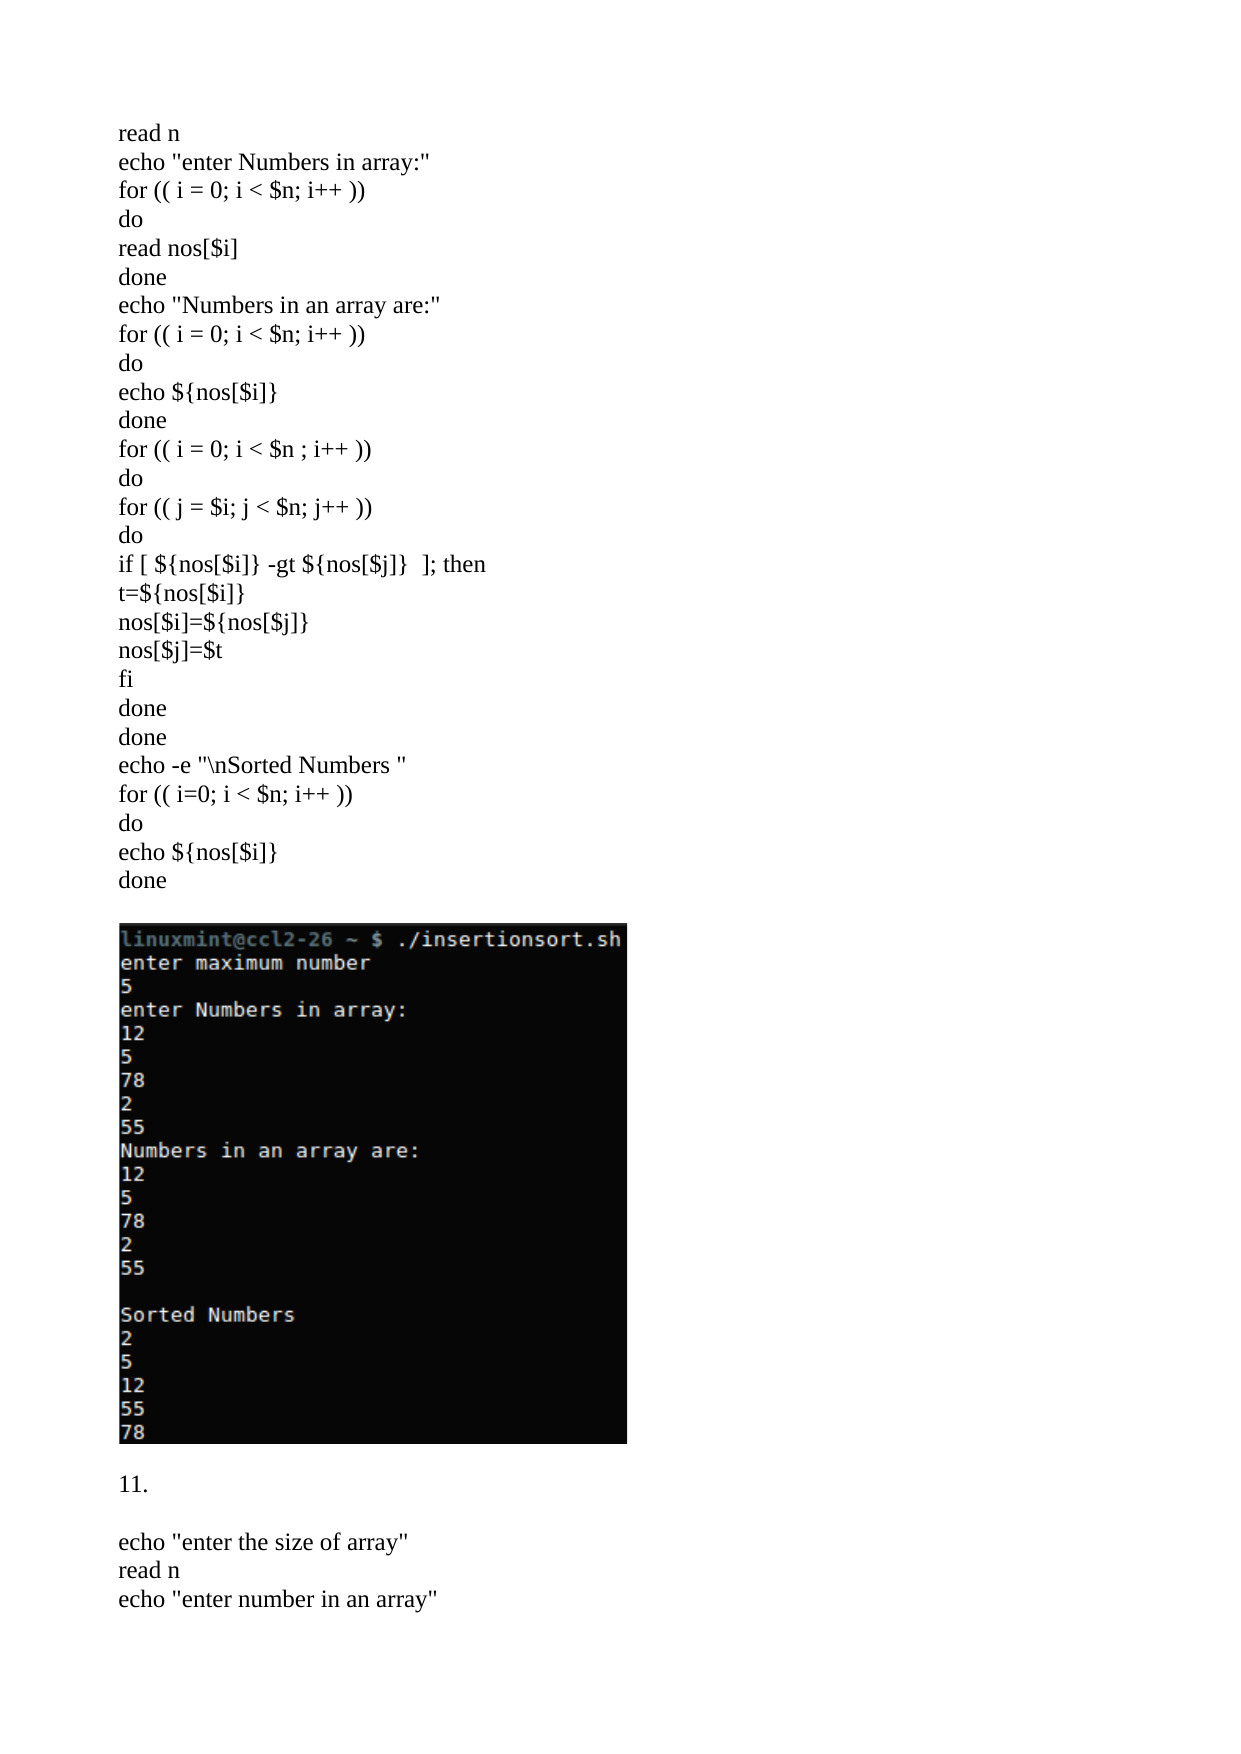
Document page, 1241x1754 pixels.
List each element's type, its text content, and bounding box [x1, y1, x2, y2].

text do [118, 808, 1122, 837]
text read n [118, 118, 1122, 147]
text done [118, 866, 1122, 894]
text do [118, 348, 1122, 377]
text echo "enter number in an array" [118, 1584, 1122, 1613]
text echo "enter Numbers in array:" [118, 147, 1122, 176]
text for (( j = $i; j < $n; j++ )) [118, 492, 1122, 521]
text do [118, 204, 1122, 233]
text for (( i = 0; i < $n ; i++ )) [118, 434, 1122, 463]
text 11. [118, 1469, 1122, 1498]
picture [119, 923, 628, 1444]
text done [118, 262, 1122, 291]
text nos[$j]=$t [118, 636, 1122, 664]
text read n [118, 1556, 1122, 1584]
text do [118, 463, 1122, 492]
text if [ ${nos[$i]} -gt ${nos[$j]} ]; then [118, 549, 1122, 578]
text read nos[$i] [118, 233, 1122, 262]
text t=${nos[$i]} [118, 578, 1122, 607]
text for (( i = 0; i < $n; i++ )) [118, 176, 1122, 204]
text for (( i = 0; i < $n; i++ )) [118, 319, 1122, 348]
text echo "Numbers in an array are:" [118, 291, 1122, 319]
text fi [118, 664, 1122, 693]
text done [118, 406, 1122, 434]
text done [118, 693, 1122, 722]
text for (( i=0; i < $n; i++ )) [118, 779, 1122, 808]
text do [118, 521, 1122, 549]
text echo -e "\nSorted Numbers " [118, 751, 1122, 779]
text echo "enter the size of array" [118, 1527, 1122, 1556]
text nos[$i]=${nos[$j]} [118, 607, 1122, 636]
text echo ${nos[$i]} [118, 837, 1122, 866]
text echo ${nos[$i]} [118, 377, 1122, 406]
text done [118, 722, 1122, 751]
